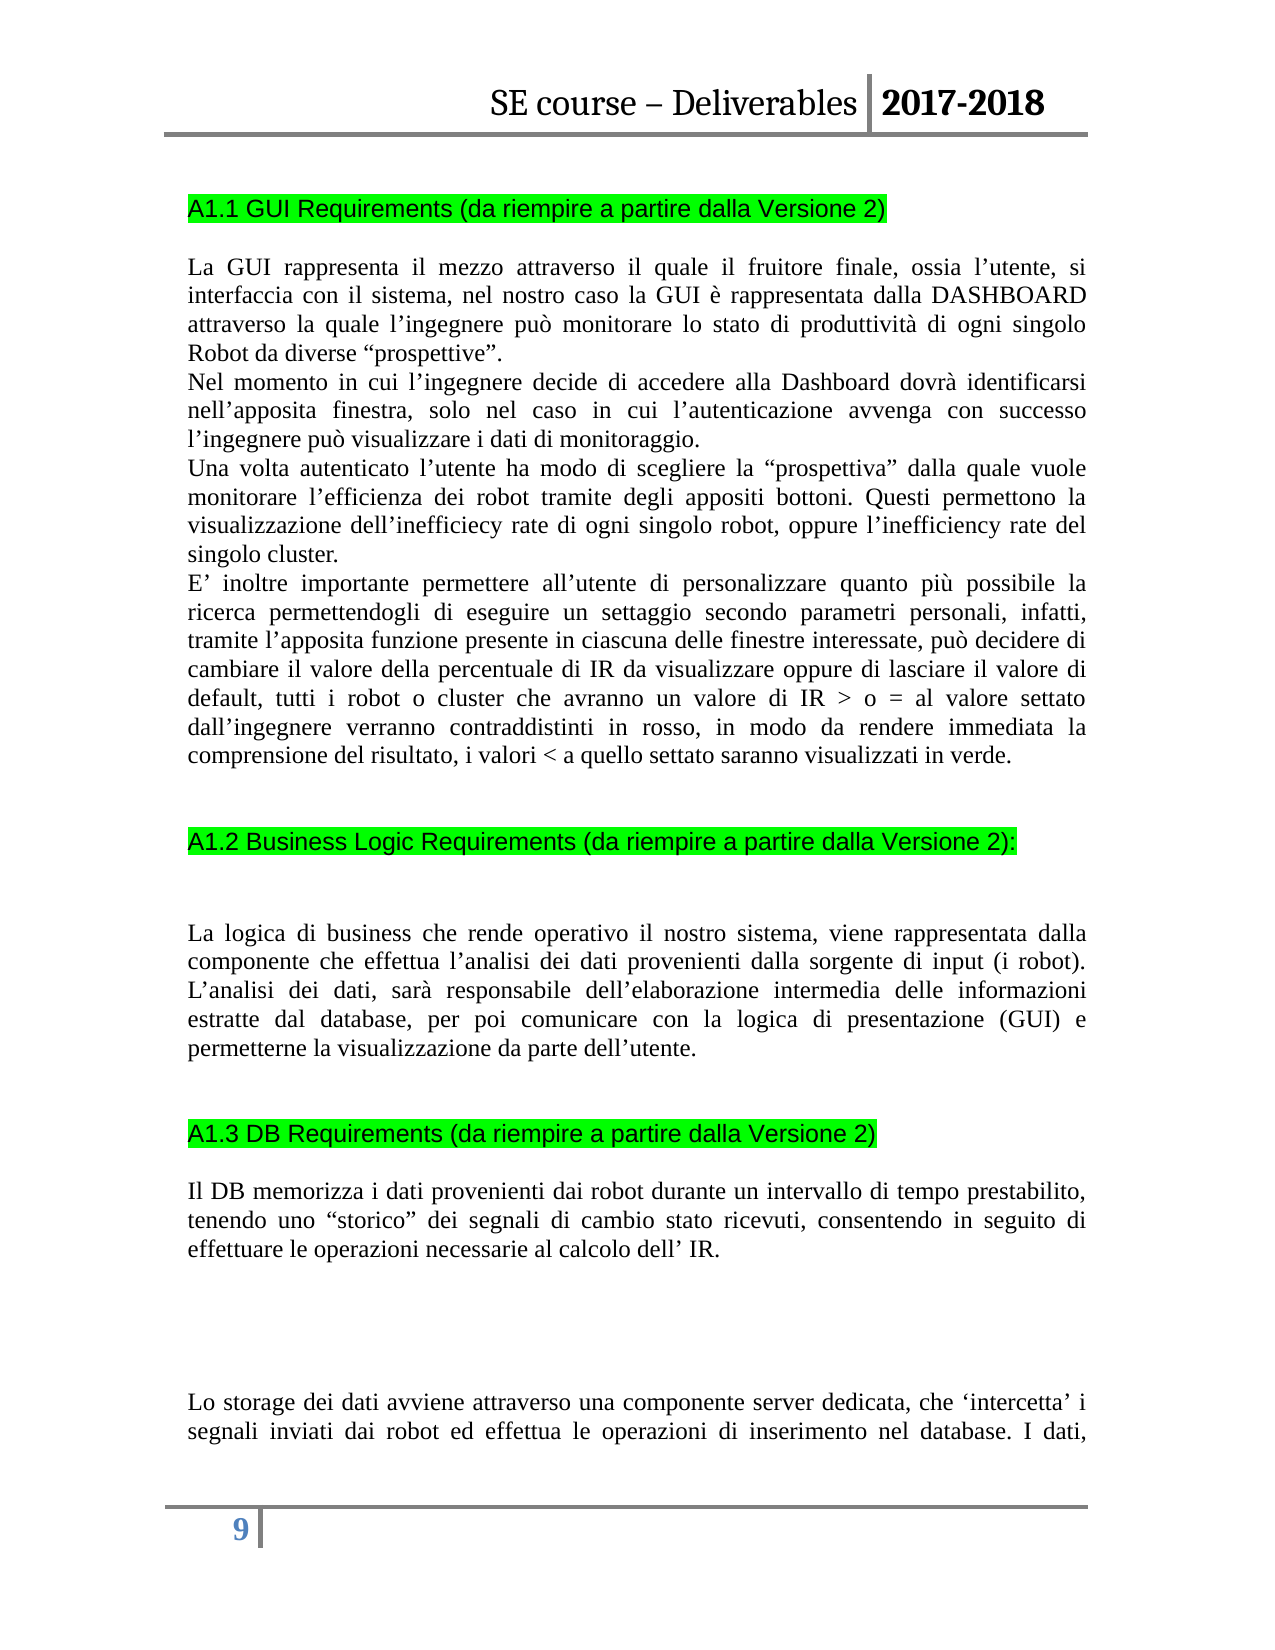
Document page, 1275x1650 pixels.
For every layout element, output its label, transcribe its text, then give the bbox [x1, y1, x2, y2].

title A1.1 GUI Requirements (da riempire a partire dalla Versione 2) [187, 194, 1087, 223]
title Il DB memorizza i dati provenienti dai robot durante un intervallo di tempo prestabilito, tenendo uno “storico” dei segnali di cambio stato ricevuti, consentendo in seguito di effettuare le operazioni necessarie al calcolo dell’ IR. [187, 1176, 1087, 1263]
text Una volta autenticato l’utente ha modo di scegliere la “prospettiva” dalla quale vuole monitorare l’efficienza dei robot tramite degli appositi bottoni. Questi permettono la visualizzazione dell’inefficiecy rate di ogni singolo robot, oppure l’inefficiency rate del singolo cluster. [187, 453, 1087, 568]
title Lo storage dei dati avviene attraverso una componente server dedicata, che ‘intercetta’ i segnali inviati dai robot ed effettua le operazioni di inserimento nel database. I dati, [187, 1387, 1087, 1445]
title A1.2 Business Logic Requirements (da riempire a partire dalla Versione 2): [187, 827, 1087, 855]
text La logica di business che rende operativo il nostro sistema, viene rappresentata dalla componente che effettua l’analisi dei dati provenienti dalla sorgente di input (i robot). L’analisi dei dati, sarà responsabile dell’elaborazione intermedia delle informazioni estratte dal database, per poi comunicare con la logica di presentazione (GUI) e permetterne la visualizzazione da parte dell’utente. [187, 918, 1087, 1061]
text La GUI rappresenta il mezzo attraverso il quale il fruitore finale, ossia l’utente, si interfaccia con il sistema, nel nostro caso la GUI è rappresentata dalla DASHBOARD attraverso la quale l’ingegnere può monitorare lo stato di produttività di ogni singolo Robot da diverse “prospettive”. [187, 252, 1087, 367]
title A1.3 DB Requirements (da riempire a partire dalla Versione 2) [187, 1119, 1087, 1148]
text Nel momento in cui l’ingegnere decide di accedere alla Dashboard dovrà identificarsi nell’apposita finestra, solo nel caso in cui l’autenticazione avvenga con successo l’ingegnere può visualizzare i dati di monitoraggio. [187, 367, 1087, 453]
text E’ inoltre importante permettere all’utente di personalizzare quanto più possibile la ricerca permettendogli di eseguire un settaggio secondo parametri personali, infatti, tramite l’apposita funzione presente in ciascuna delle finestre interessate, può decidere di cambiare il valore della percentuale di IR da visualizzare oppure di lasciare il valore di default, tutti i robot o cluster che avranno un valore di IR > o = al valore settato dall’ingegnere verranno contraddistinti in rosso, in modo da rendere immediata la comprensione del risultato, i valori < a quello settato saranno visualizzati in verde. [187, 568, 1087, 769]
